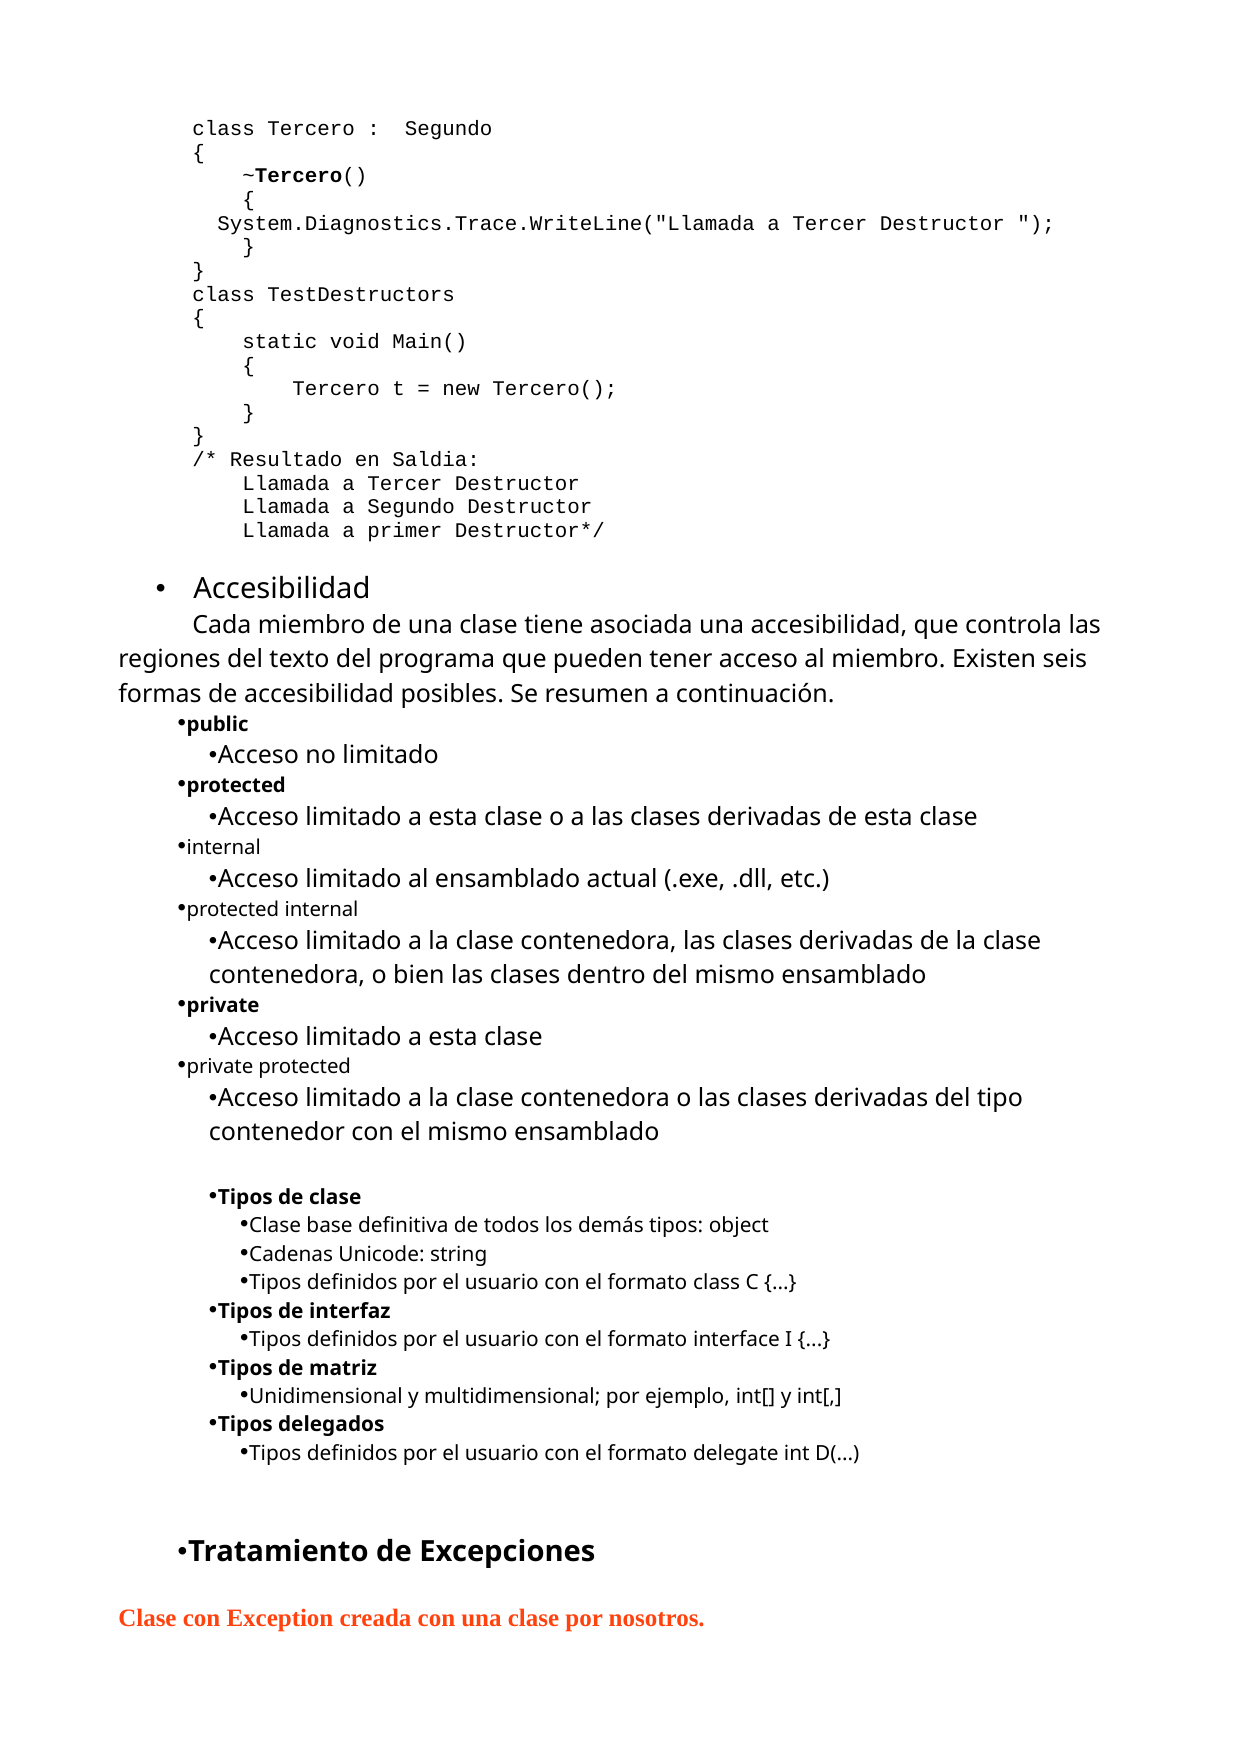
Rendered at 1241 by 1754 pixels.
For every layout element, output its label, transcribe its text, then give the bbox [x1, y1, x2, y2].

list Tipos de matriz [118, 1353, 1122, 1381]
text System.Diagnostics.Trace.WriteLine("Llamada a Tercer Destructor "); [192, 213, 1122, 236]
text { [192, 142, 1122, 165]
list Acceso limitado a la clase contenedora o las clases derivadas del tipo contenedor con el mismo ensamblado [118, 1080, 1122, 1148]
text } [192, 236, 1122, 260]
list Tipos definidos por el usuario con el formato delegate int D(...) [118, 1438, 1122, 1466]
list private protected [118, 1052, 1122, 1080]
text } [192, 402, 1122, 426]
text Cada miembro de una clase tiene asociada una accesibilidad, que controla las regiones del texto del programa que pueden tener acceso al miembro. Existen seis formas de accesibilidad posibles. Se resumen a continuación. [118, 607, 1122, 709]
text { [192, 189, 1122, 213]
list Cadenas Unicode: string [118, 1239, 1122, 1267]
text class Tercero : Segundo [192, 118, 1122, 142]
list Acceso limitado al ensamblado actual (.exe, .dll, etc.) [118, 861, 1122, 894]
list protected [118, 771, 1122, 799]
text { [192, 307, 1122, 331]
list Tipos de clase [118, 1182, 1122, 1211]
list public [118, 709, 1122, 737]
list Tipos delegados [118, 1409, 1122, 1438]
subtitle Accesibilidad [156, 567, 1122, 607]
list Tipos definidos por el usuario con el formato interface I {...} [118, 1324, 1122, 1353]
text { [192, 354, 1122, 378]
list Acceso limitado a esta clase [118, 1018, 1122, 1052]
text static void Main() [192, 331, 1122, 354]
list Acceso limitado a la clase contenedora, las clases derivadas de la clase contenedora, o bien las clases dentro del mismo ensamblado [118, 922, 1122, 990]
list internal [118, 833, 1122, 861]
list Tipos definidos por el usuario con el formato class C {...} [118, 1267, 1122, 1296]
list Acceso no limitado [118, 737, 1122, 771]
list protected internal [118, 894, 1122, 922]
text Tercero t = new Tercero(); [192, 378, 1122, 402]
text Llamada a Tercer Destructor [192, 473, 1122, 496]
list private [118, 990, 1122, 1018]
list Clase base definitiva de todos los demás tipos: object [118, 1211, 1122, 1239]
list Tipos de interfaz [118, 1296, 1122, 1324]
text Llamada a primer Destructor*/ [192, 520, 1122, 544]
list Acceso limitado a esta clase o a las clases derivadas de esta clase [118, 799, 1122, 833]
text Clase con Exception creada con una clase por nosotros. [118, 1603, 1122, 1632]
text } [192, 260, 1122, 284]
list Unidimensional y multidimensional; por ejemplo, int[] y int[,] [118, 1381, 1122, 1409]
list Tratamiento de Excepciones [118, 1530, 1122, 1570]
text Llamada a Segundo Destructor [192, 496, 1122, 520]
text /* Resultado en Saldia: [192, 449, 1122, 473]
text class TestDestructors [192, 284, 1122, 307]
text } [192, 426, 1122, 449]
text ~Tercero() [192, 165, 1122, 189]
